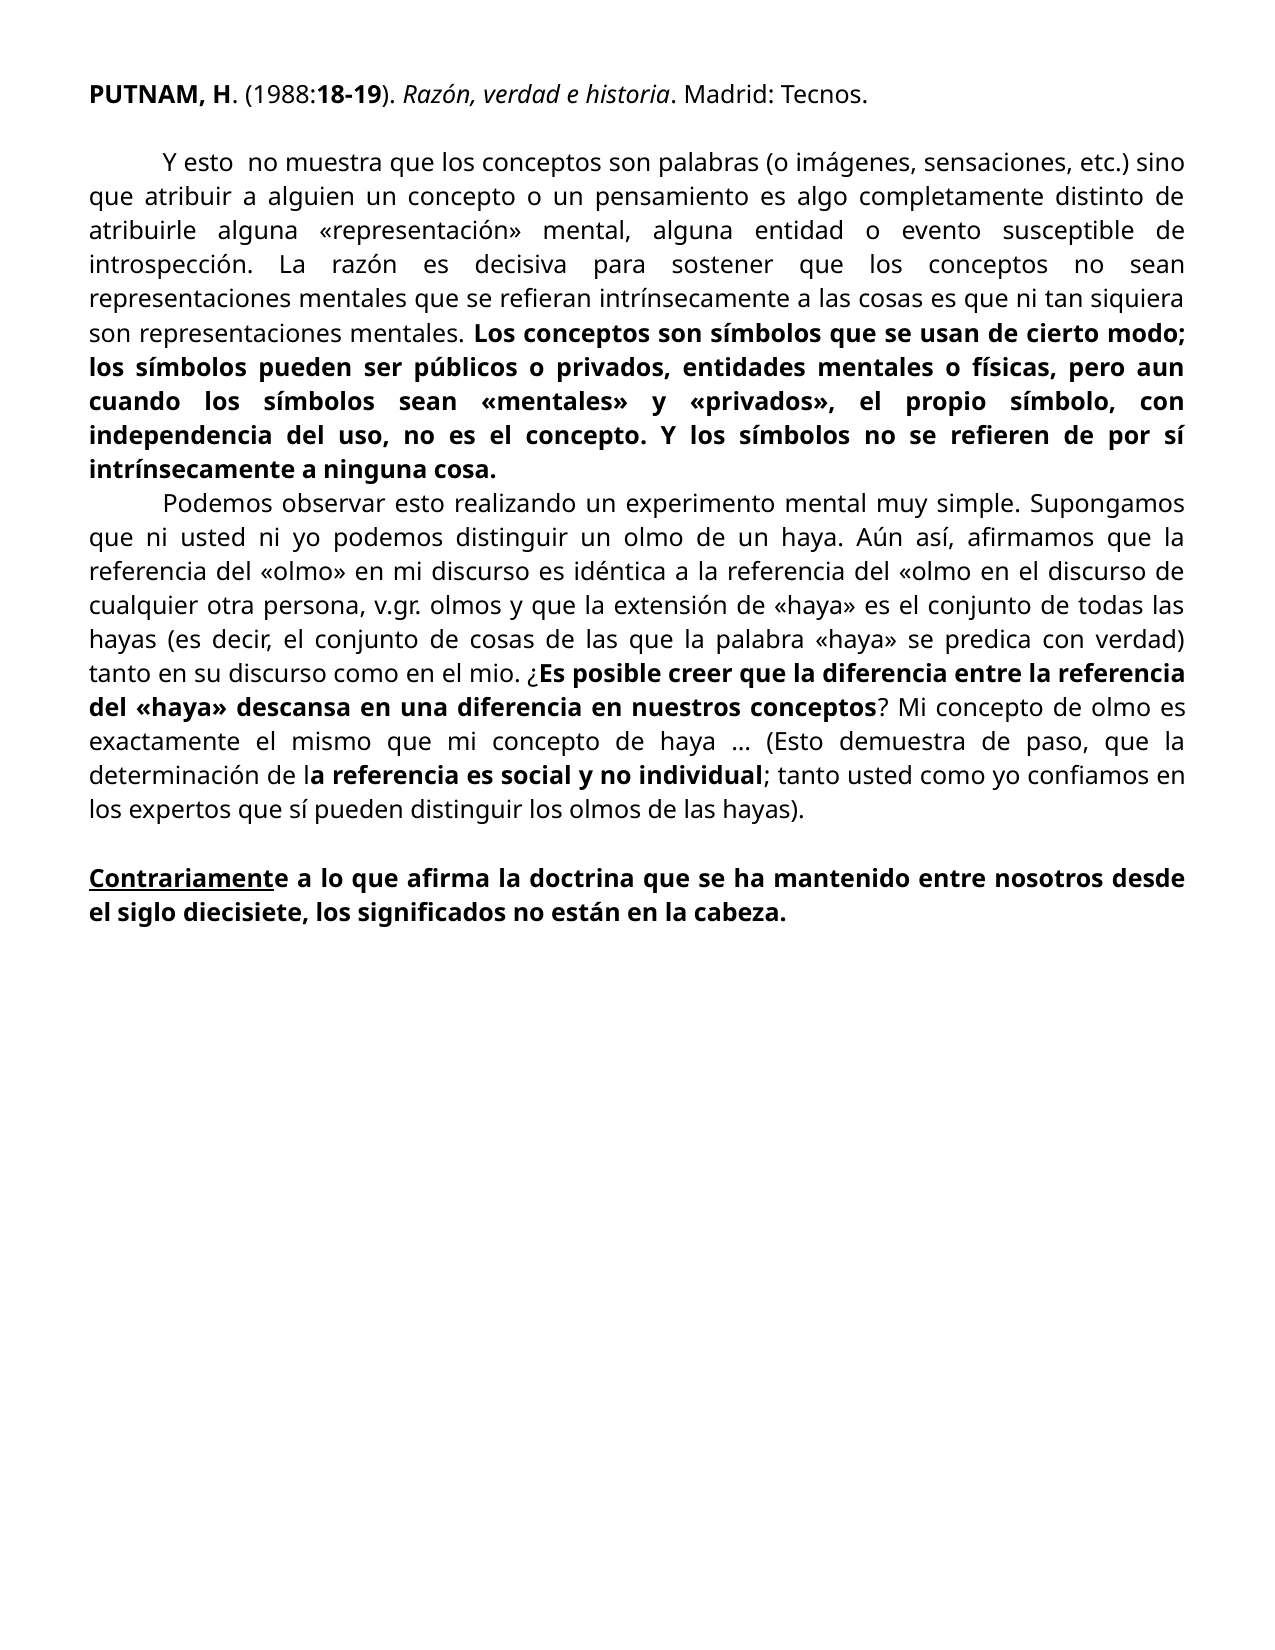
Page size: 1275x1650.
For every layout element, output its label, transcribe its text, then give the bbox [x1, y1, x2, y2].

text Contrariamente a lo que afirma la doctrina que se ha mantenido entre nosotros desde el siglo diecisiete, los significados no están en la cabeza. [88, 860, 1186, 928]
text Podemos observar esto realizando un experimento mental muy simple. Supongamos que ni usted ni yo podemos distinguir un olmo de un haya. Aún así, afirmamos que la referencia del «olmo» en mi discurso es idéntica a la referencia del «olmo en el discurso de cualquier otra persona, v.gr. olmos y que la extensión de «haya» es el conjunto de todas las hayas (es decir, el conjunto de cosas de las que la palabra «haya» se predica con verdad) tanto en su discurso como en el mio. ¿Es posible creer que la diferencia entre la referencia del «haya» descansa en una diferencia en nuestros conceptos? Mi concepto de olmo es exactamente el mismo que mi concepto de haya … (Esto demuestra de paso, que la determinación de la referencia es social y no individual; tanto usted como yo confiamos en los expertos que sí pueden distinguir los olmos de las hayas). [88, 486, 1186, 826]
text Y esto no muestra que los conceptos son palabras (o imágenes, sensaciones, etc.) sino que atribuir a alguien un concepto o un pensamiento es algo completamente distinto de atribuirle alguna «representación» mental, alguna entidad o evento susceptible de introspección. La razón es decisiva para sostener que los conceptos no sean representaciones mentales que se refieran intrínsecamente a las cosas es que ni tan siquiera son representaciones mentales. Los conceptos son símbolos que se usan de cierto modo; los símbolos pueden ser públicos o privados, entidades mentales o físicas, pero aun cuando los símbolos sean «mentales» y «privados», el propio símbolo, con independencia del uso, no es el concepto. Y los símbolos no se refieren de por sí intrínsecamente a ninguna cosa. [88, 145, 1186, 486]
text PUTNAM, H. (1988:18-19). Razón, verdad e historia. Madrid: Tecnos. [88, 77, 1186, 111]
